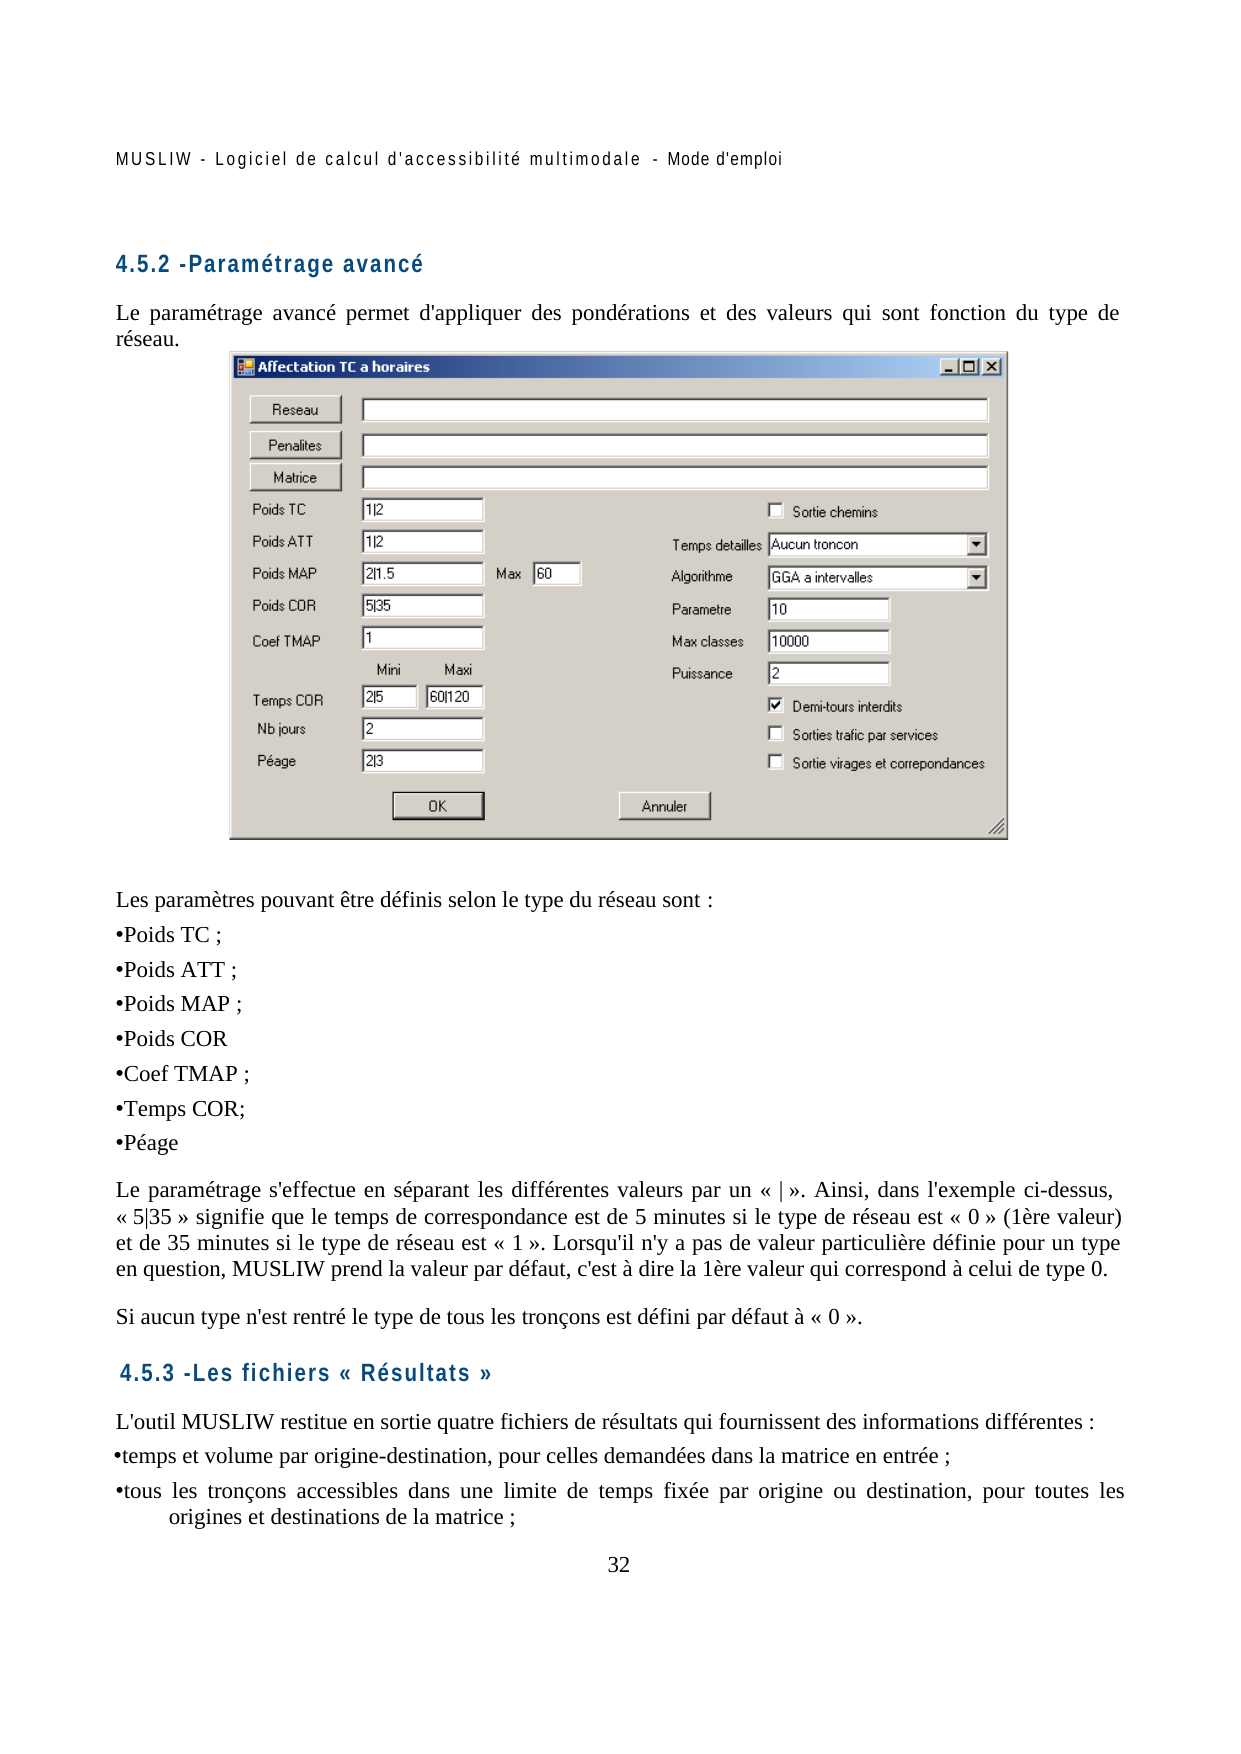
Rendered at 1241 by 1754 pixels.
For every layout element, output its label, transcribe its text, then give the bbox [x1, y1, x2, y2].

text L'outil MUSLIW restitue en sortie quatre fichiers de résultats qui fournissent des informations différentes : [116, 1408, 1122, 1434]
list Poids TC ; [116, 921, 1127, 947]
list Péage [116, 1129, 1127, 1156]
subtitle Paramétrage avancé [114, 249, 1122, 278]
list Coef TMAP ; [116, 1060, 1127, 1086]
list Temps COR; [116, 1094, 1127, 1121]
list temps et volume par origine-destination, pour celles demandées dans la matrice en entrée ; [114, 1442, 1127, 1469]
list Poids COR [116, 1025, 1127, 1052]
list tous les tronçons accessibles dans une limite de temps fixée par origine ou destination, pour toutes les origines et destinations de la matrice ; [116, 1477, 1127, 1530]
text Le paramétrage avancé permet d'appliquer des pondérations et des valeurs qui sont fonction du type de réseau. [116, 299, 1122, 352]
text Les paramètres pouvant être définis selon le type du réseau sont : [116, 886, 1122, 913]
text Si aucun type n'est rentré le type de tous les tronçons est défini par défaut à « 0 ». [116, 1303, 1122, 1329]
list Poids MAP ; [116, 991, 1127, 1017]
subtitle Les fichiers « Résultats » [120, 1358, 1122, 1387]
text Le paramétrage s'effectue en séparant les différentes valeurs par un « | ». Ainsi, dans l'exemple ci-dessus, « 5|35 » signifie que le temps de correspondance est de 5 minutes si le type de réseau est « 0 » (1ère valeur) et de 35 minutes si le type de réseau est « 1 ». Lorsqu'il n'y a pas de valeur particulière définie pour un type en question, MUSLIW prend la valeur par défaut, c'est à dire la 1ère valeur qui correspond à celui de type 0. [116, 1176, 1122, 1282]
list Poids ATT ; [116, 956, 1127, 982]
picture [229, 351, 1009, 840]
